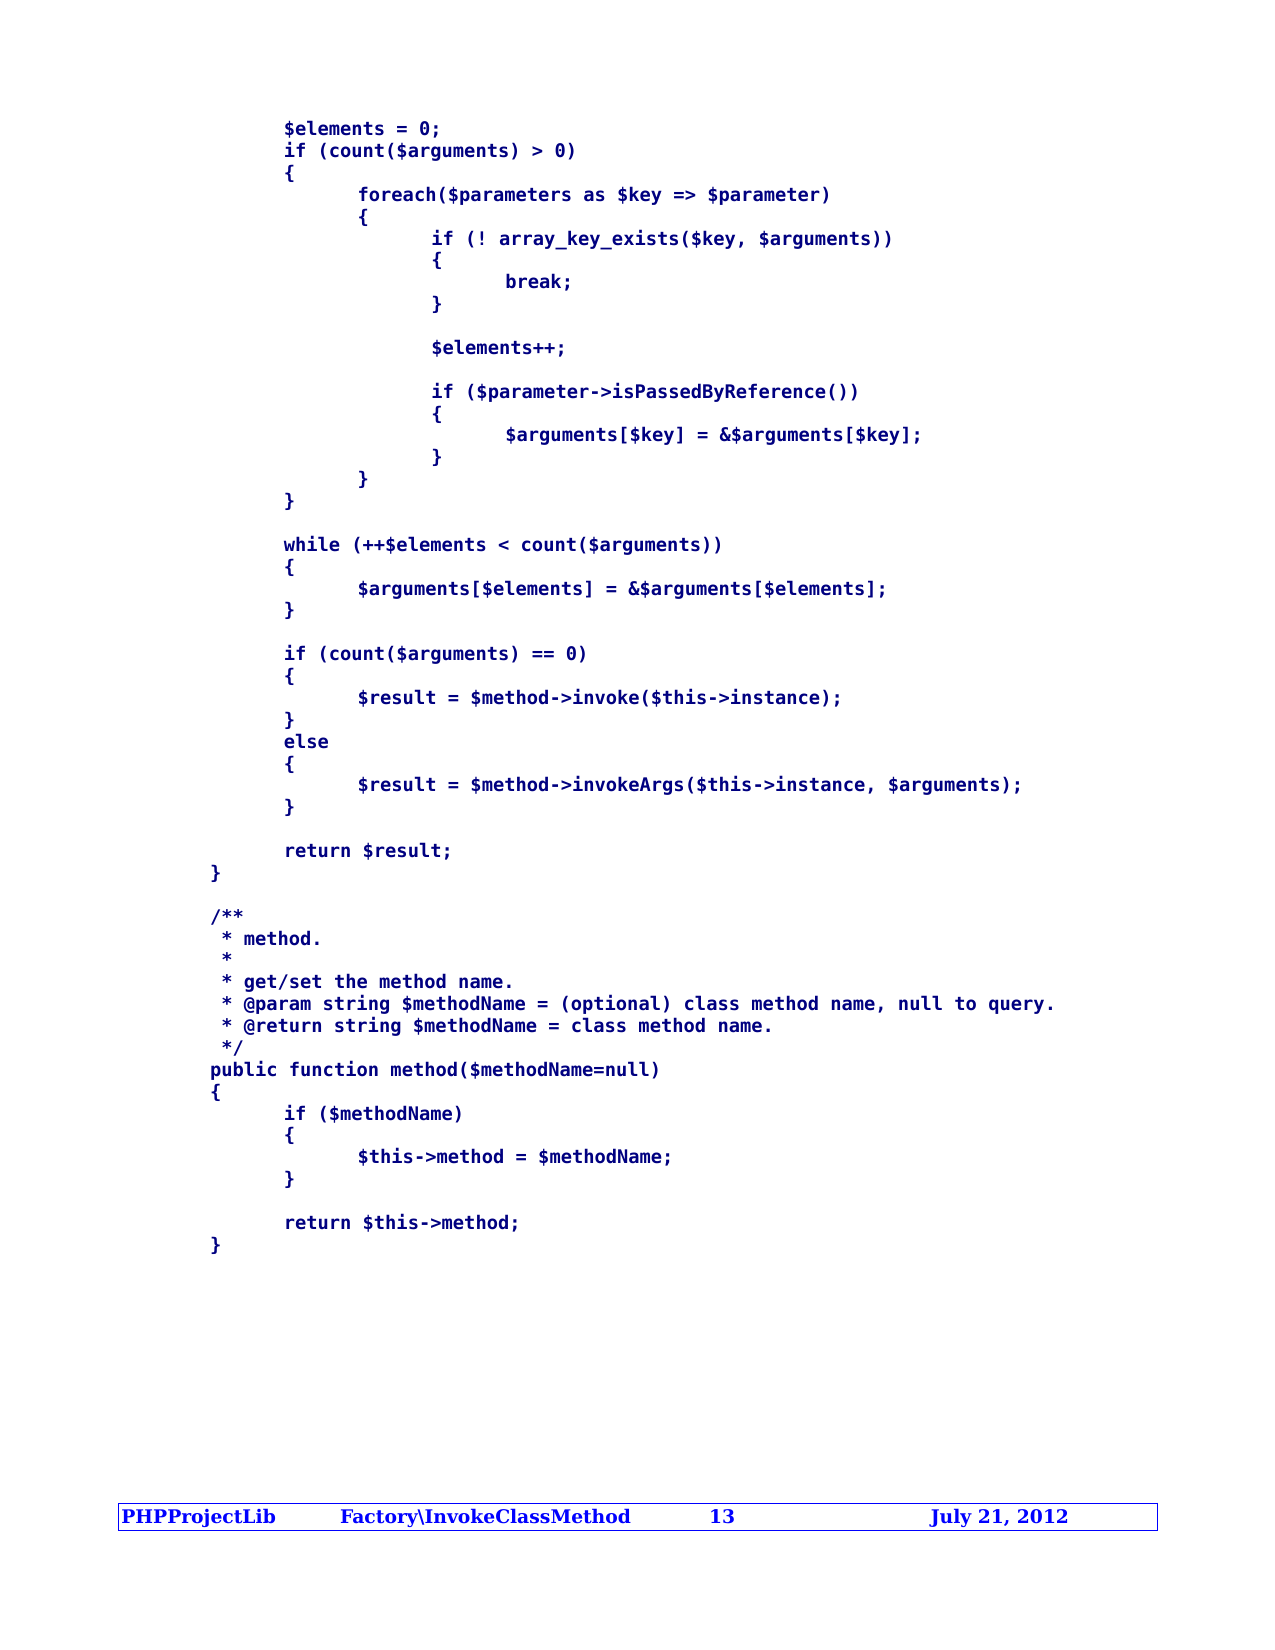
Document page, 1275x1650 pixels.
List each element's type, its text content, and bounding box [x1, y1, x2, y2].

list $this->method = $methodName; [136, 1146, 1157, 1168]
list { [136, 206, 1157, 227]
list { [136, 402, 1157, 424]
list return $result; [136, 840, 1157, 862]
list { [136, 162, 1157, 184]
list * @return string $methodName = class method name. [136, 1015, 1157, 1037]
list } [136, 490, 1157, 512]
list } [136, 709, 1157, 731]
list else [136, 731, 1157, 752]
list { [136, 249, 1157, 271]
list foreach($parameters as $key => $parameter) [136, 184, 1157, 206]
list if (count($arguments) > 0) [136, 140, 1157, 162]
list { [136, 1124, 1157, 1146]
list } [136, 862, 1157, 884]
list if ($parameter->isPassedByReference()) [136, 381, 1157, 402]
list public function method($methodName=null) [136, 1059, 1157, 1081]
list $result = $method->invoke($this->instance); [136, 687, 1157, 709]
list if ($methodName) [136, 1102, 1157, 1124]
list break; [136, 271, 1157, 293]
list * @param string $methodName = (optional) class method name, null to query. [136, 993, 1157, 1015]
list { [136, 556, 1157, 577]
list if (! array_key_exists($key, $arguments)) [136, 227, 1157, 249]
list $arguments[$elements] = &$arguments[$elements]; [136, 577, 1157, 599]
list { [136, 665, 1157, 687]
list } [136, 468, 1157, 490]
list * [136, 949, 1157, 971]
list { [136, 1081, 1157, 1102]
list /** [136, 906, 1157, 927]
list } [136, 796, 1157, 818]
list * get/set the method name. [136, 971, 1157, 993]
list } [136, 1168, 1157, 1190]
list { [136, 752, 1157, 774]
list } [136, 1234, 1157, 1256]
list $arguments[$key] = &$arguments[$key]; [136, 424, 1157, 446]
list } [136, 599, 1157, 621]
list } [136, 293, 1157, 315]
list return $this->method; [136, 1212, 1157, 1234]
list $result = $method->invokeArgs($this->instance, $arguments); [136, 774, 1157, 796]
list if (count($arguments) == 0) [136, 643, 1157, 665]
list */ [136, 1037, 1157, 1059]
list $elements++; [136, 337, 1157, 359]
list while (++$elements < count($arguments)) [136, 534, 1157, 556]
list * method. [136, 927, 1157, 949]
list $elements = 0; [136, 118, 1157, 140]
list } [136, 446, 1157, 468]
